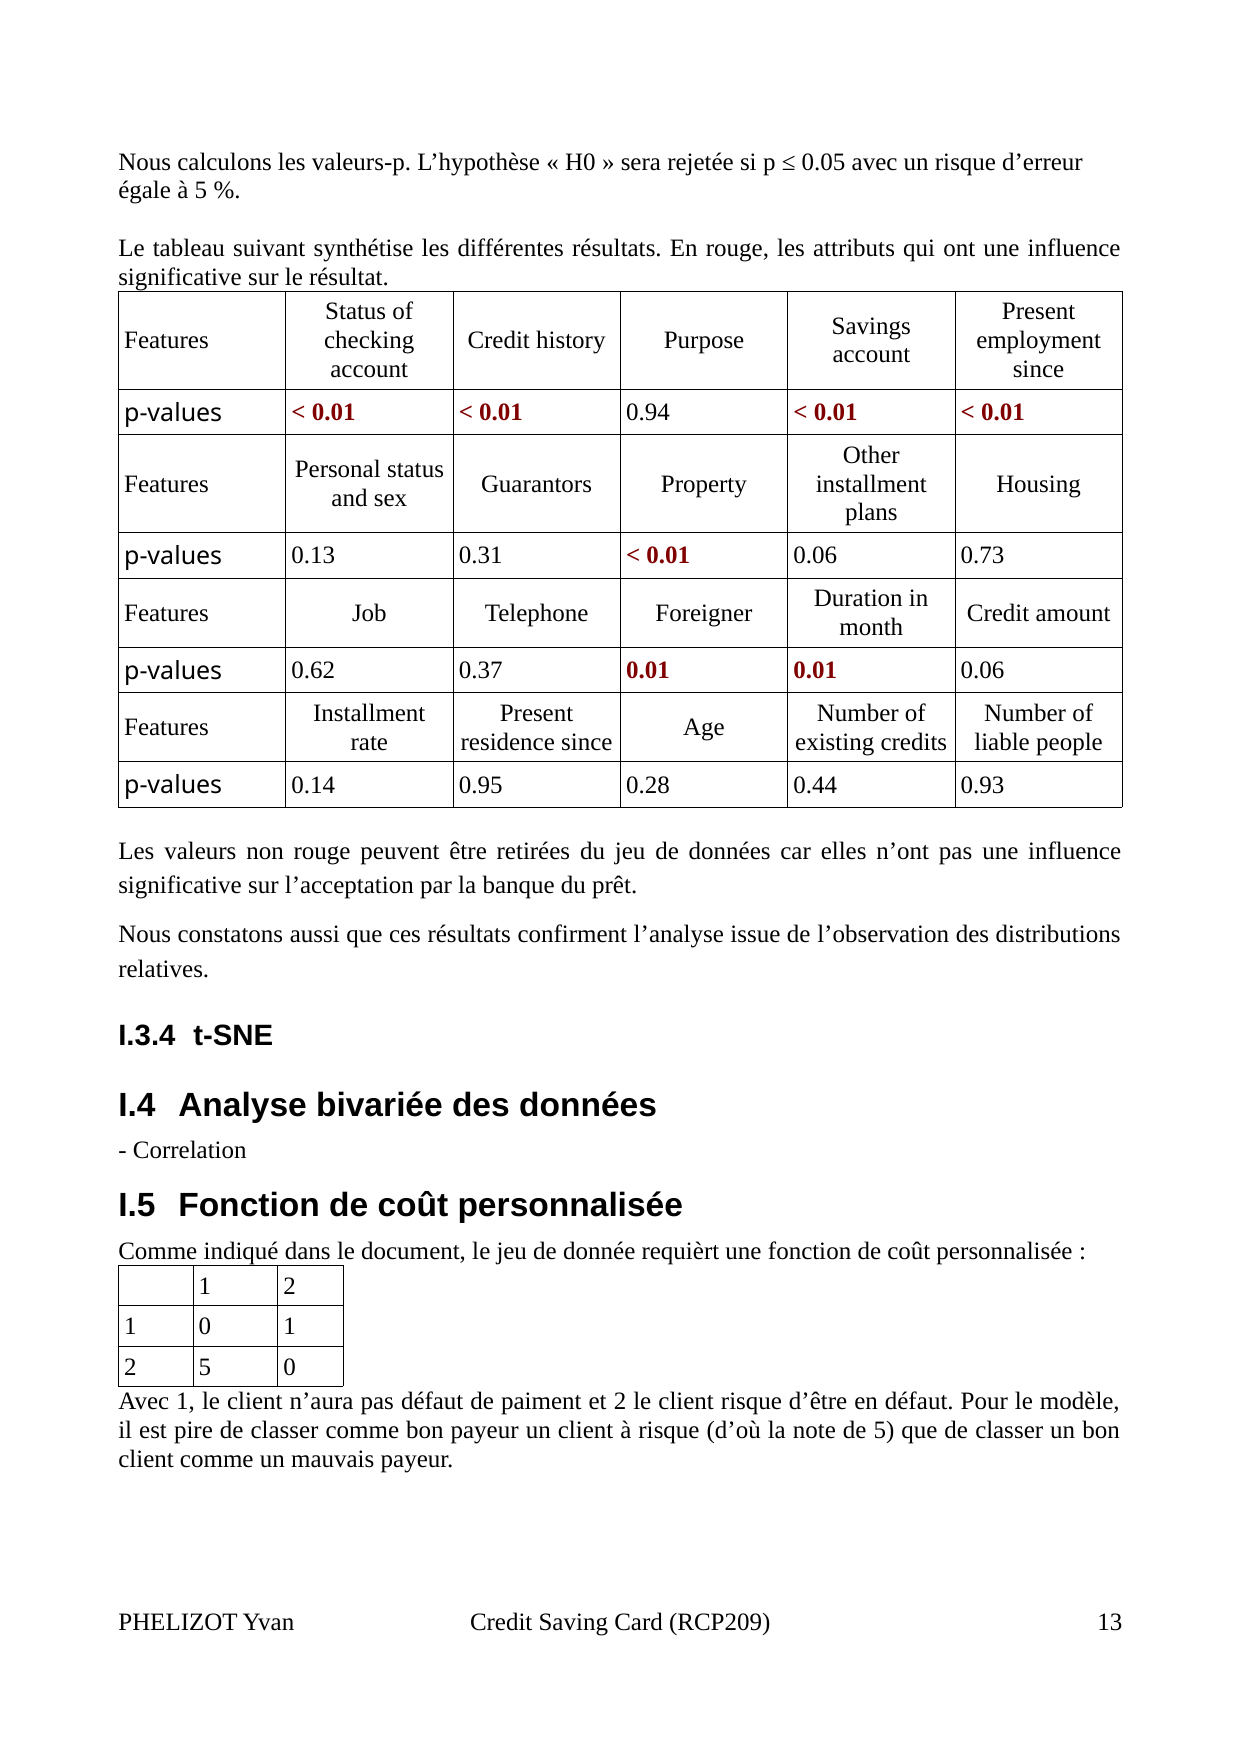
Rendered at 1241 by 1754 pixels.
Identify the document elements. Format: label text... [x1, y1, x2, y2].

table_cell 0.01 [788, 648, 955, 692]
table_cell Telephone [454, 579, 620, 647]
table_cell 0.28 [621, 762, 787, 807]
table_cell Foreigner [621, 579, 787, 647]
table_cell Credit amount [956, 579, 1122, 647]
table_header Features [119, 292, 285, 388]
table_cell Personal status and sex [286, 435, 453, 532]
table_cell Other installment plans [788, 435, 955, 532]
table_cell 1 [278, 1306, 343, 1346]
table_cell 5 [194, 1347, 277, 1386]
table_cell 0.62 [286, 648, 453, 692]
table_cell 0 [278, 1347, 343, 1386]
table_cell p-values [119, 390, 285, 434]
text Nous constatons aussi que ces résultats confirment l’analyse issue de l’observation des distributions relatives. [118, 919, 1122, 982]
text Avec 1, le client n’aura pas défaut de paiment et 2 le client risque d’être en défaut. Pour le modèle, il est pire de classer comme bon payeur un client à risque (d’où la note de 5) que de classer un bon client comme un mauvais payeur. [118, 1386, 1122, 1472]
table_cell 0.14 [286, 762, 453, 807]
table_cell 1 [119, 1306, 193, 1346]
table_cell p-values [119, 762, 285, 807]
table_cell Housing [956, 435, 1122, 532]
table_cell < 0.01 [286, 390, 453, 434]
table_cell 0.06 [788, 533, 955, 577]
text Le tableau suivant synthétise les différentes résultats. En rouge, les attributs qui ont une influence significative sur le résultat. [118, 233, 1122, 291]
table_cell 0.13 [286, 533, 453, 577]
table_cell Job [286, 579, 453, 647]
table_cell Property [621, 435, 787, 532]
table_cell 0.95 [454, 762, 620, 807]
table_cell < 0.01 [621, 533, 787, 577]
text Nous calculons les valeurs-p. L’hypothèse « H0 » sera rejetée si p ≤ 0.05 avec un risque d’erreur égale à 5 %. [118, 147, 1122, 204]
table_header Purpose [621, 292, 787, 388]
table_cell Features [119, 435, 285, 532]
table_header Present employment since [956, 292, 1122, 388]
table_cell < 0.01 [454, 390, 620, 434]
table_header Status of checking account [286, 292, 453, 388]
table_cell 2 [119, 1347, 193, 1386]
table_header [119, 1266, 193, 1305]
text Les valeurs non rouge peuvent être retirées du jeu de données car elles n’ont pas une influence significative sur l’acceptation par la banque du prêt. [118, 836, 1122, 899]
table_header 2 [278, 1266, 343, 1305]
table_cell 0.31 [454, 533, 620, 577]
table_cell Number of liable people [956, 693, 1122, 761]
table_header Credit history [454, 292, 620, 388]
subtitle Fonction de coût personnalisée [118, 1185, 1122, 1224]
table_cell 0.06 [956, 648, 1122, 692]
table_cell < 0.01 [788, 390, 955, 434]
table_cell Guarantors [454, 435, 620, 532]
table_cell 0.44 [788, 762, 955, 807]
table_cell 0 [194, 1306, 277, 1346]
text - Correlation [118, 1136, 1122, 1164]
table_cell p-values [119, 648, 285, 692]
subtitle Analyse bivariée des données [118, 1084, 1122, 1123]
table_cell 0.37 [454, 648, 620, 692]
table_cell 0.01 [621, 648, 787, 692]
table_cell 0.73 [956, 533, 1122, 577]
table_cell 0.93 [956, 762, 1122, 807]
table_cell Features [119, 693, 285, 761]
table_cell p-values [119, 533, 285, 577]
table_cell 0.94 [621, 390, 787, 434]
text Comme indiqué dans le document, le jeu de donnée requièrt une fonction de coût personnalisée : [118, 1236, 1122, 1265]
table_cell Age [621, 693, 787, 761]
subtitle t-SNE [118, 1017, 1122, 1051]
table_cell Features [119, 579, 285, 647]
table_cell Duration in month [788, 579, 955, 647]
table_header 1 [194, 1266, 277, 1305]
table_cell Present residence since [454, 693, 620, 761]
table_cell Installment rate [286, 693, 453, 761]
table_cell Number of existing credits [788, 693, 955, 761]
table_header Savings account [788, 292, 955, 388]
table_cell < 0.01 [956, 390, 1122, 434]
